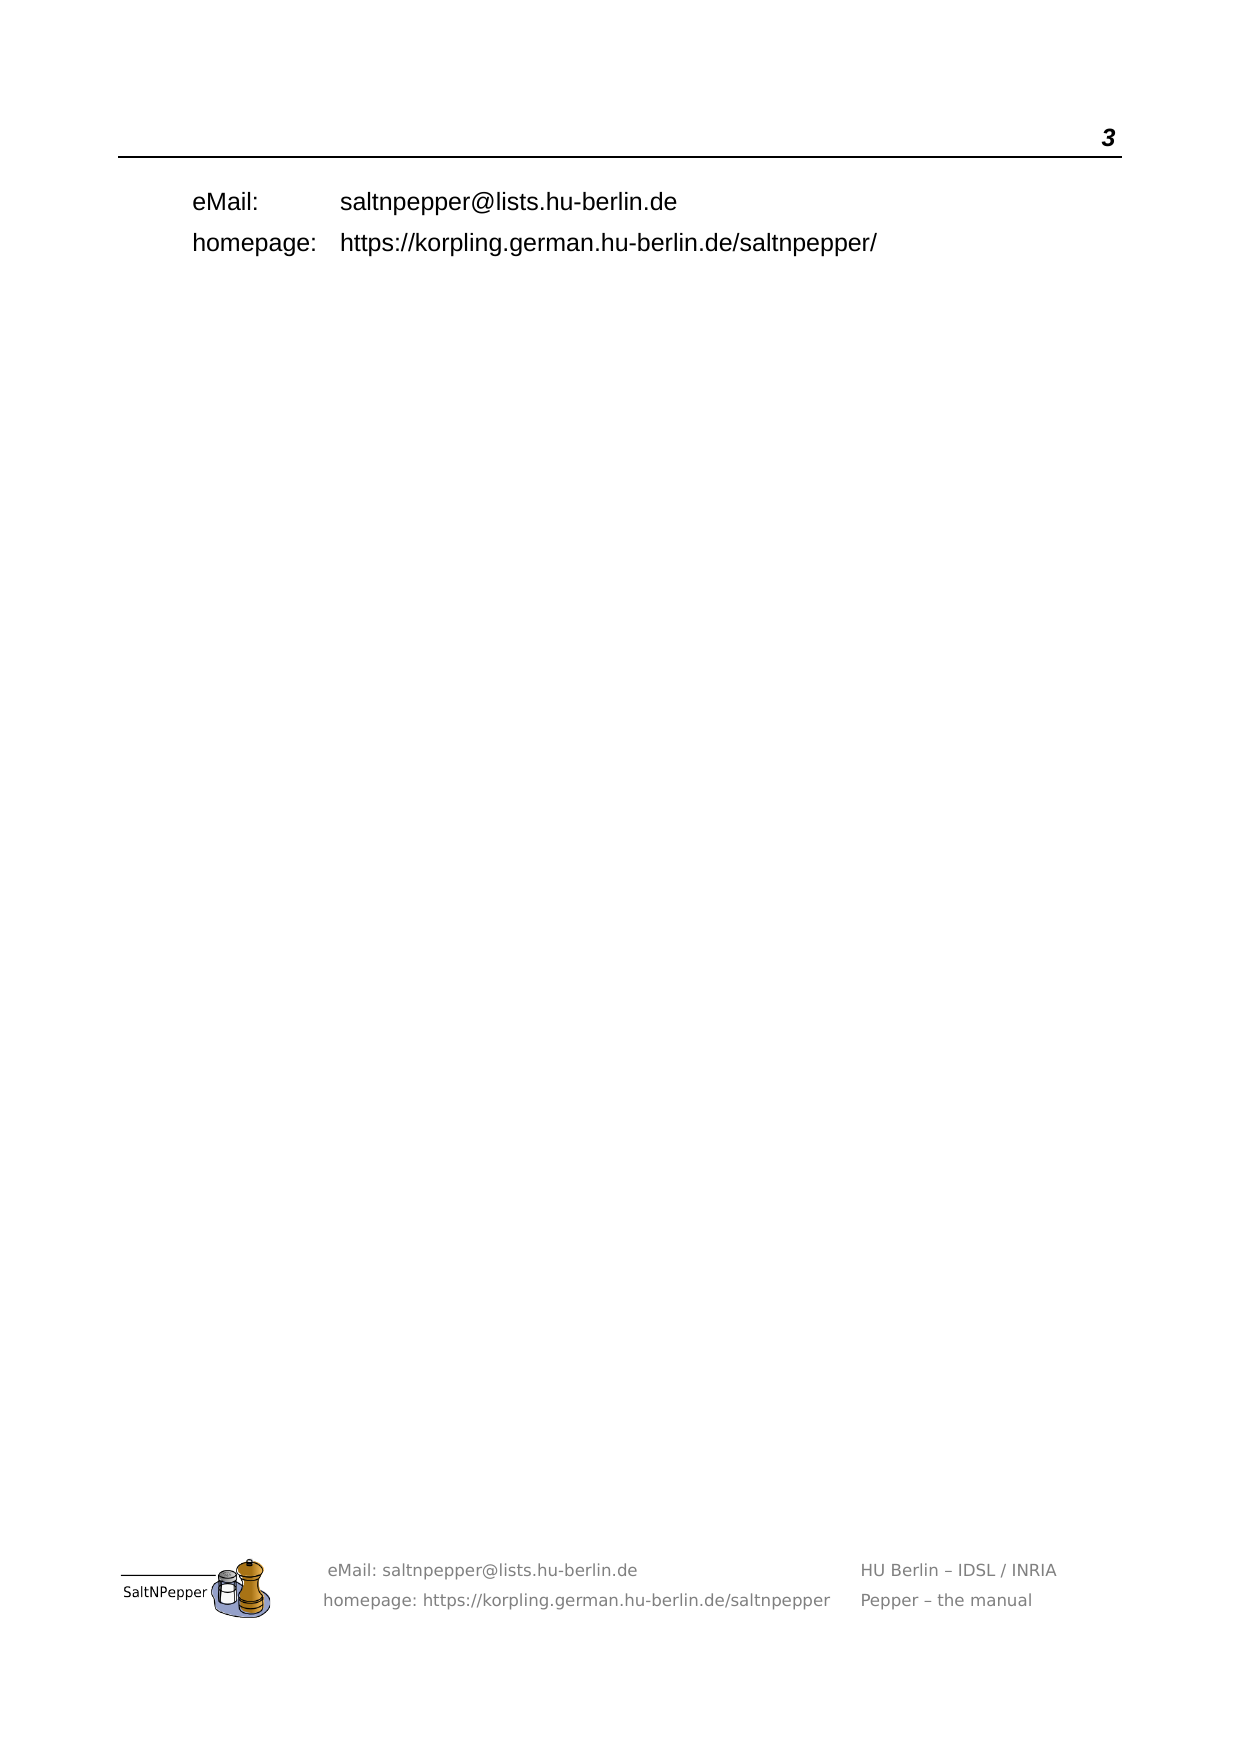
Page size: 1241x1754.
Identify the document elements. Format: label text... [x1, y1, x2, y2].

text eMail: saltnpepper@lists.hu-berlin.de [118, 187, 1122, 216]
picture [120, 1558, 270, 1618]
text homepage: https://korpling.german.hu-berlin.de/saltnpepper/ [118, 228, 1122, 257]
